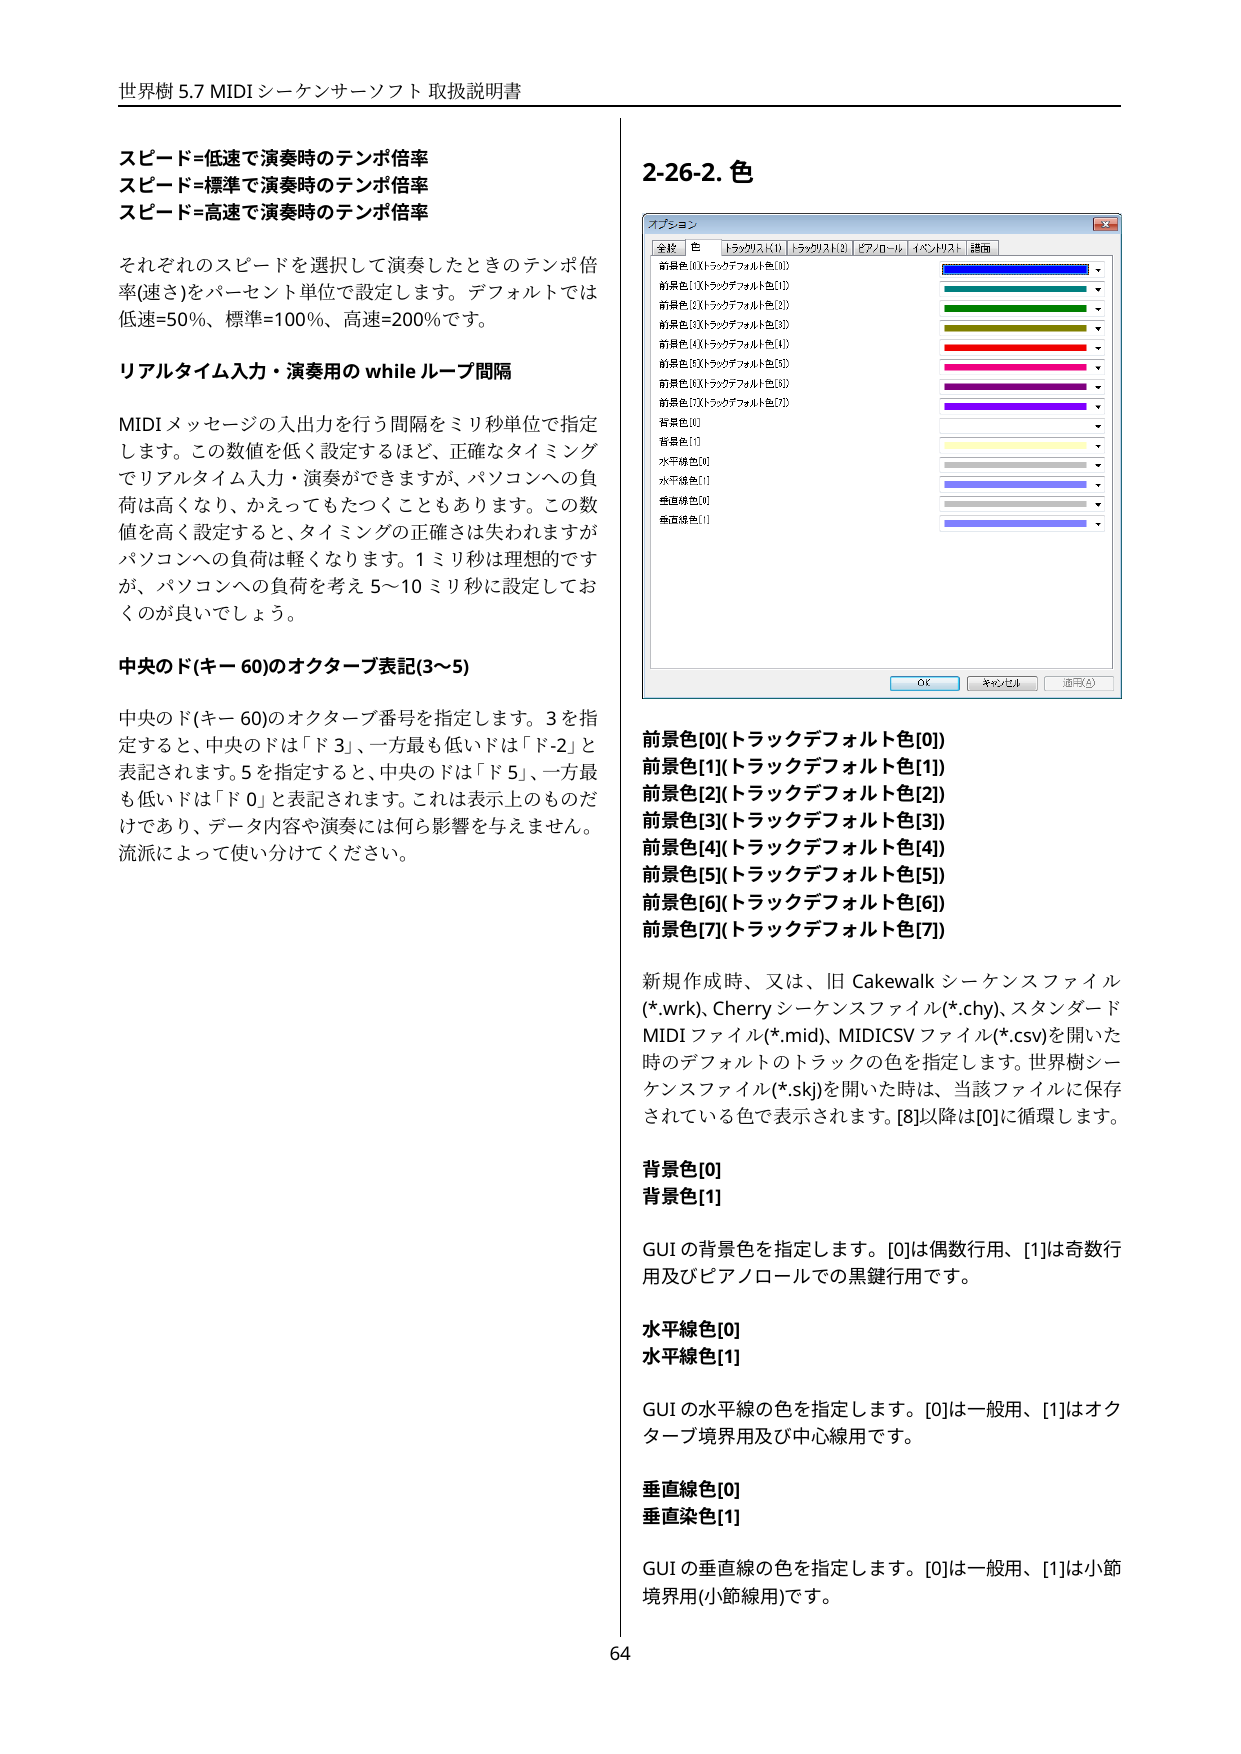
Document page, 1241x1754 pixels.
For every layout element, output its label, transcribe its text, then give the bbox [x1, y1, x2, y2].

text 前景色[6](トラックデフォルト色[6]) [642, 887, 1122, 914]
text 水平線色[0] [642, 1314, 1122, 1342]
subtitle 2-26-2. 色 [642, 152, 1122, 188]
text GUIの水平線の色を指定します。[0]は一般用、[1]はオクターブ境界用及び中心線用です。 [642, 1394, 1122, 1449]
text 背景色[0] [642, 1154, 1122, 1182]
text 垂直線色[0] [642, 1474, 1122, 1501]
text 前景色[1](トラックデフォルト色[1]) [642, 751, 1122, 778]
text MIDIメッセージの入出力を行う間隔をミリ秒単位で指定します。この数値を低く設定するほど、正確なタイミングでリアルタイム入力・演奏ができますが、パソコンへの負荷は高くなり、かえってもたつくこともあります。この数値を高く設定すると、タイミングの正確さは失われますが、パソコンへの負荷は軽くなります。1ミリ秒は理想的ですが、パソコンへの負荷を考え5～10ミリ秒に設定しておくのが良いでしょう。 [118, 410, 598, 626]
text 背景色[1] [642, 1182, 1122, 1209]
text 前景色[3](トラックデフォルト色[3]) [642, 806, 1122, 833]
text スピード=低速で演奏時のテンポ倍率 [118, 144, 598, 171]
text 新規作成時、又は、旧Cakewalkシーケンスファイル(*.wrk)、Cherryシーケンスファイル(*.chy)、スタンダードMIDIファイル(*.mid)、MIDICSVファイル(*.csv)を開いた時のデフォルトのトラックの色を指定します。世界樹シーケンスファイル(*.skj)を開いた時は、当該ファイルに保存されている色で表示されます。[8]以降は[0]に循環します。 [642, 967, 1122, 1129]
text 中央のド(キー60)のオクターブ表記(3～5) [118, 651, 598, 678]
text 前景色[5](トラックデフォルト色[5]) [642, 860, 1122, 887]
text 前景色[0](トラックデフォルト色[0]) [642, 724, 1122, 751]
text スピード=高速で演奏時のテンポ倍率 [118, 198, 598, 225]
text 中央のド(キー60)のオクターブ番号を指定します。3を指定すると、中央のドは「ド3」、一方最も低いドは「ド-2」と表記されます。5を指定すると、中央のドは「ド5」、一方最も低いドは「ド0」と表記されます。これは表示上のものだけであり、データ内容や演奏には何ら影響を与えません。流派によって使い分けてください。 [118, 704, 598, 866]
picture [642, 213, 1122, 699]
text 前景色[4](トラックデフォルト色[4]) [642, 833, 1122, 860]
text GUIの垂直線の色を指定します。[0]は一般用、[1]は小節境界用(小節線用)です。 [642, 1554, 1122, 1608]
text スピード=標準で演奏時のテンポ倍率 [118, 171, 598, 198]
text 前景色[2](トラックデフォルト色[2]) [642, 778, 1122, 806]
text 垂直染色[1] [642, 1501, 1122, 1528]
text 水平線色[1] [642, 1342, 1122, 1369]
text 前景色[7](トラックデフォルト色[7]) [642, 914, 1122, 942]
text それぞれのスピードを選択して演奏したときのテンポ倍率(速さ)をパーセント単位で設定します。デフォルトでは低速=50％、標準=100％、高速=200％です。 [118, 251, 598, 332]
text GUIの背景色を指定します。[0]は偶数行用、[1]は奇数行用及びピアノロールでの黒鍵行用です。 [642, 1234, 1122, 1289]
text リアルタイム入力・演奏用のwhileループ間隔 [118, 357, 598, 384]
